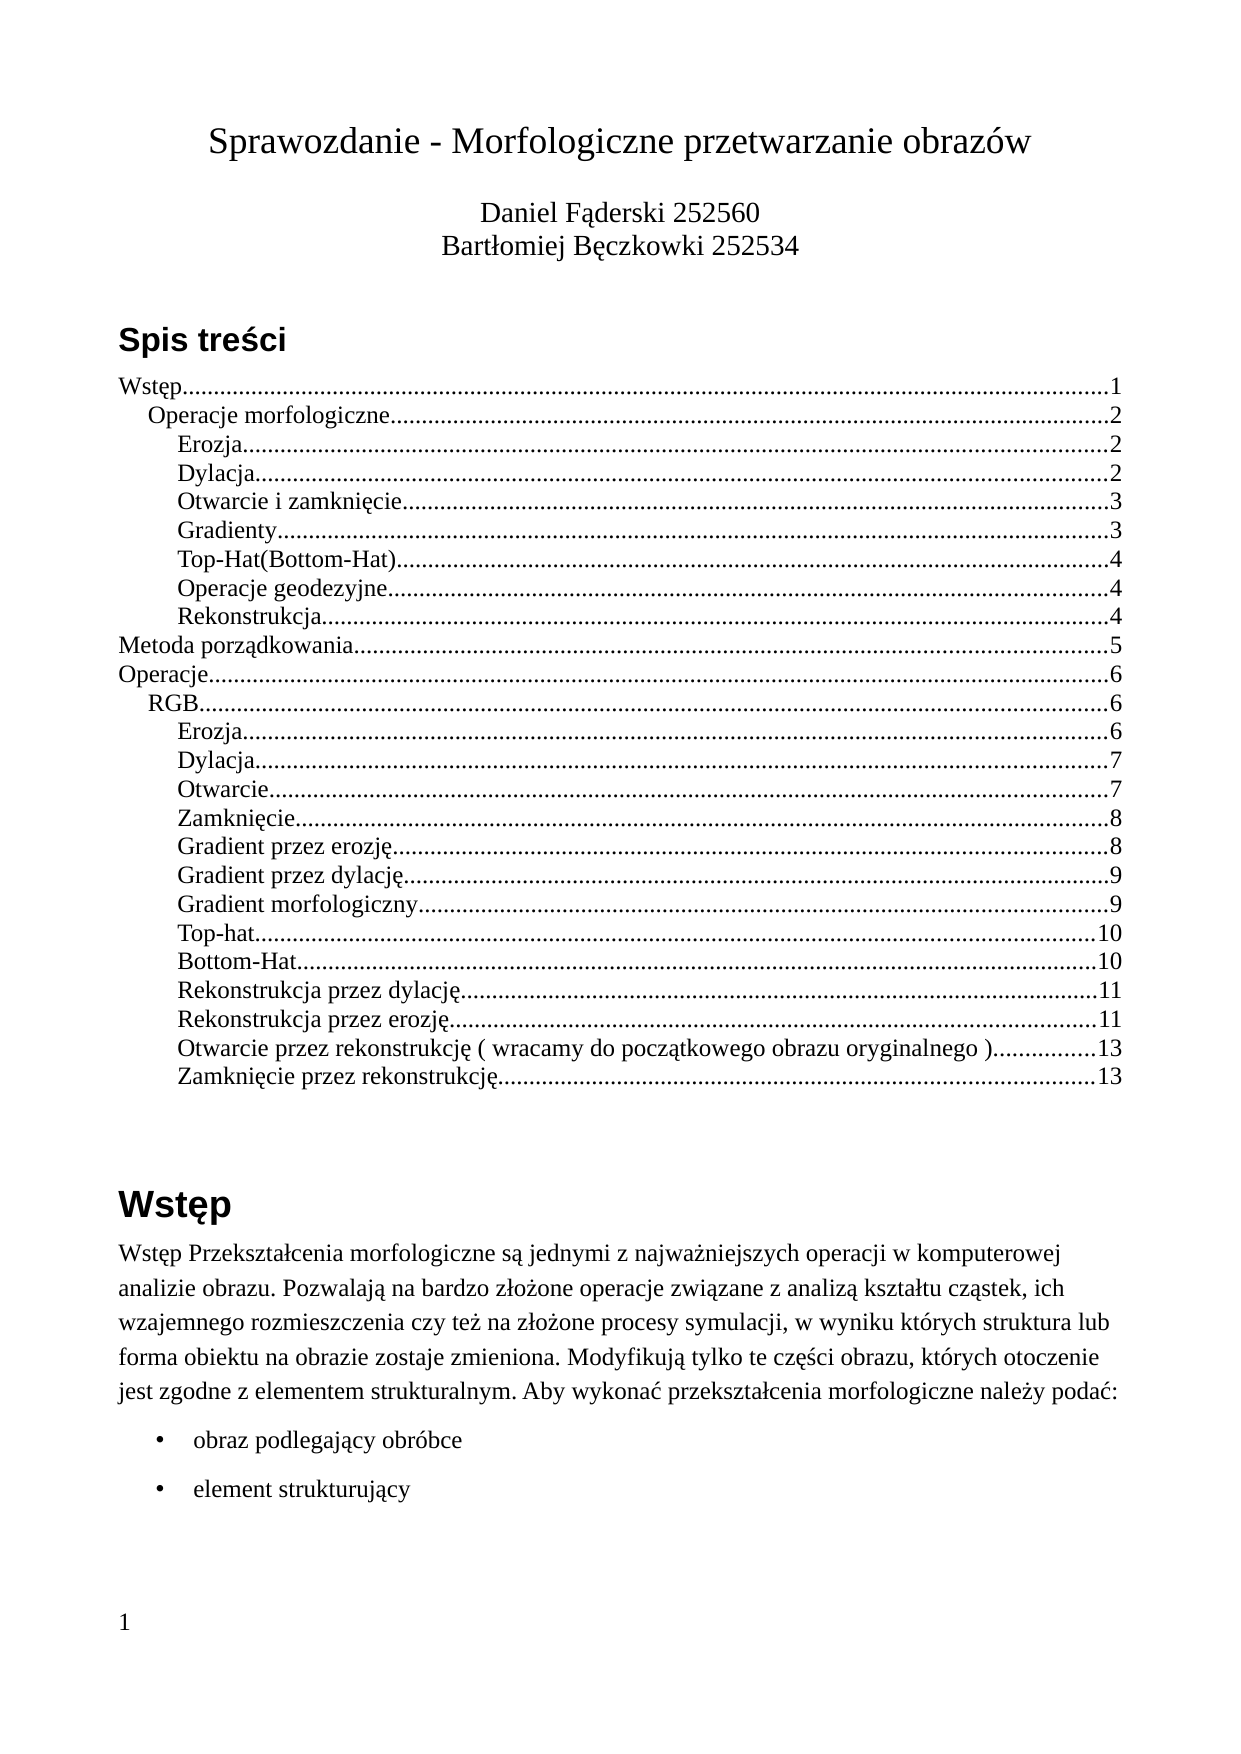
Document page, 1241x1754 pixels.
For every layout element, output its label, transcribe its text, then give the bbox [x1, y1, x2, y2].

text Bartłomiej Bęczkowki 252534 [118, 228, 1122, 262]
text Bottom-Hat 10 [177, 946, 1122, 975]
text Top-hat 10 [177, 918, 1122, 946]
text Metoda porządkowania 5 [118, 630, 1122, 659]
text Otwarcie 7 [177, 774, 1122, 803]
text Rekonstrukcja przez dylację 11 [177, 975, 1122, 1004]
subtitle Spis treści [118, 320, 1122, 359]
text Gradient morfologiczny 9 [177, 889, 1122, 918]
text Otwarcie i zamknięcie 3 [177, 486, 1122, 515]
text Operacje morfologiczne 2 [148, 400, 1122, 429]
text Erozja 2 [177, 429, 1122, 458]
text Dylacja 7 [177, 745, 1122, 774]
subtitle Wstęp [118, 1182, 1122, 1226]
list element strukturujący [156, 1474, 1122, 1503]
list Wstęp Przekształcenia morfologiczne są jednymi z najważniejszych operacji w komputerowej analizie obrazu. Pozwalają na bardzo złożone operacje związane z analizą kształtu cząstek, ich wzajemnego rozmieszczenia czy też na złożone procesy symulacji, w wyniku których struktura lub forma obiektu na obrazie zostaje zmieniona. Modyfikują tylko te części obrazu, których otoczenie jest zgodne z elementem strukturalnym. Aby wykonać przekształcenia morfologiczne należy podać: [80, 1238, 1122, 1405]
text Otwarcie przez rekonstrukcję ( wracamy do początkowego obrazu oryginalnego ) 13 [177, 1033, 1122, 1061]
text Gradienty 3 [177, 515, 1122, 544]
text Zamknięcie przez rekonstrukcję 13 [177, 1061, 1122, 1090]
text Rekonstrukcja 4 [177, 601, 1122, 630]
text Operacje 6 [118, 659, 1122, 688]
text Top-Hat(Bottom-Hat) 4 [177, 544, 1122, 573]
text Gradient przez dylację 9 [177, 860, 1122, 889]
text Gradient przez erozję 8 [177, 831, 1122, 860]
list obraz podlegający obróbce [156, 1425, 1122, 1454]
text Operacje geodezyjne 4 [177, 573, 1122, 601]
text RGB 6 [148, 688, 1122, 716]
text Sprawozdanie - Morfologiczne przetwarzanie obrazów [118, 118, 1122, 161]
text Erozja 6 [177, 716, 1122, 745]
text Wstęp 1 [118, 371, 1122, 400]
text Zamknięcie 8 [177, 803, 1122, 831]
text Daniel Fąderski 252560 [118, 195, 1122, 228]
text Rekonstrukcja przez erozję 11 [177, 1004, 1122, 1033]
text Dylacja 2 [177, 458, 1122, 486]
